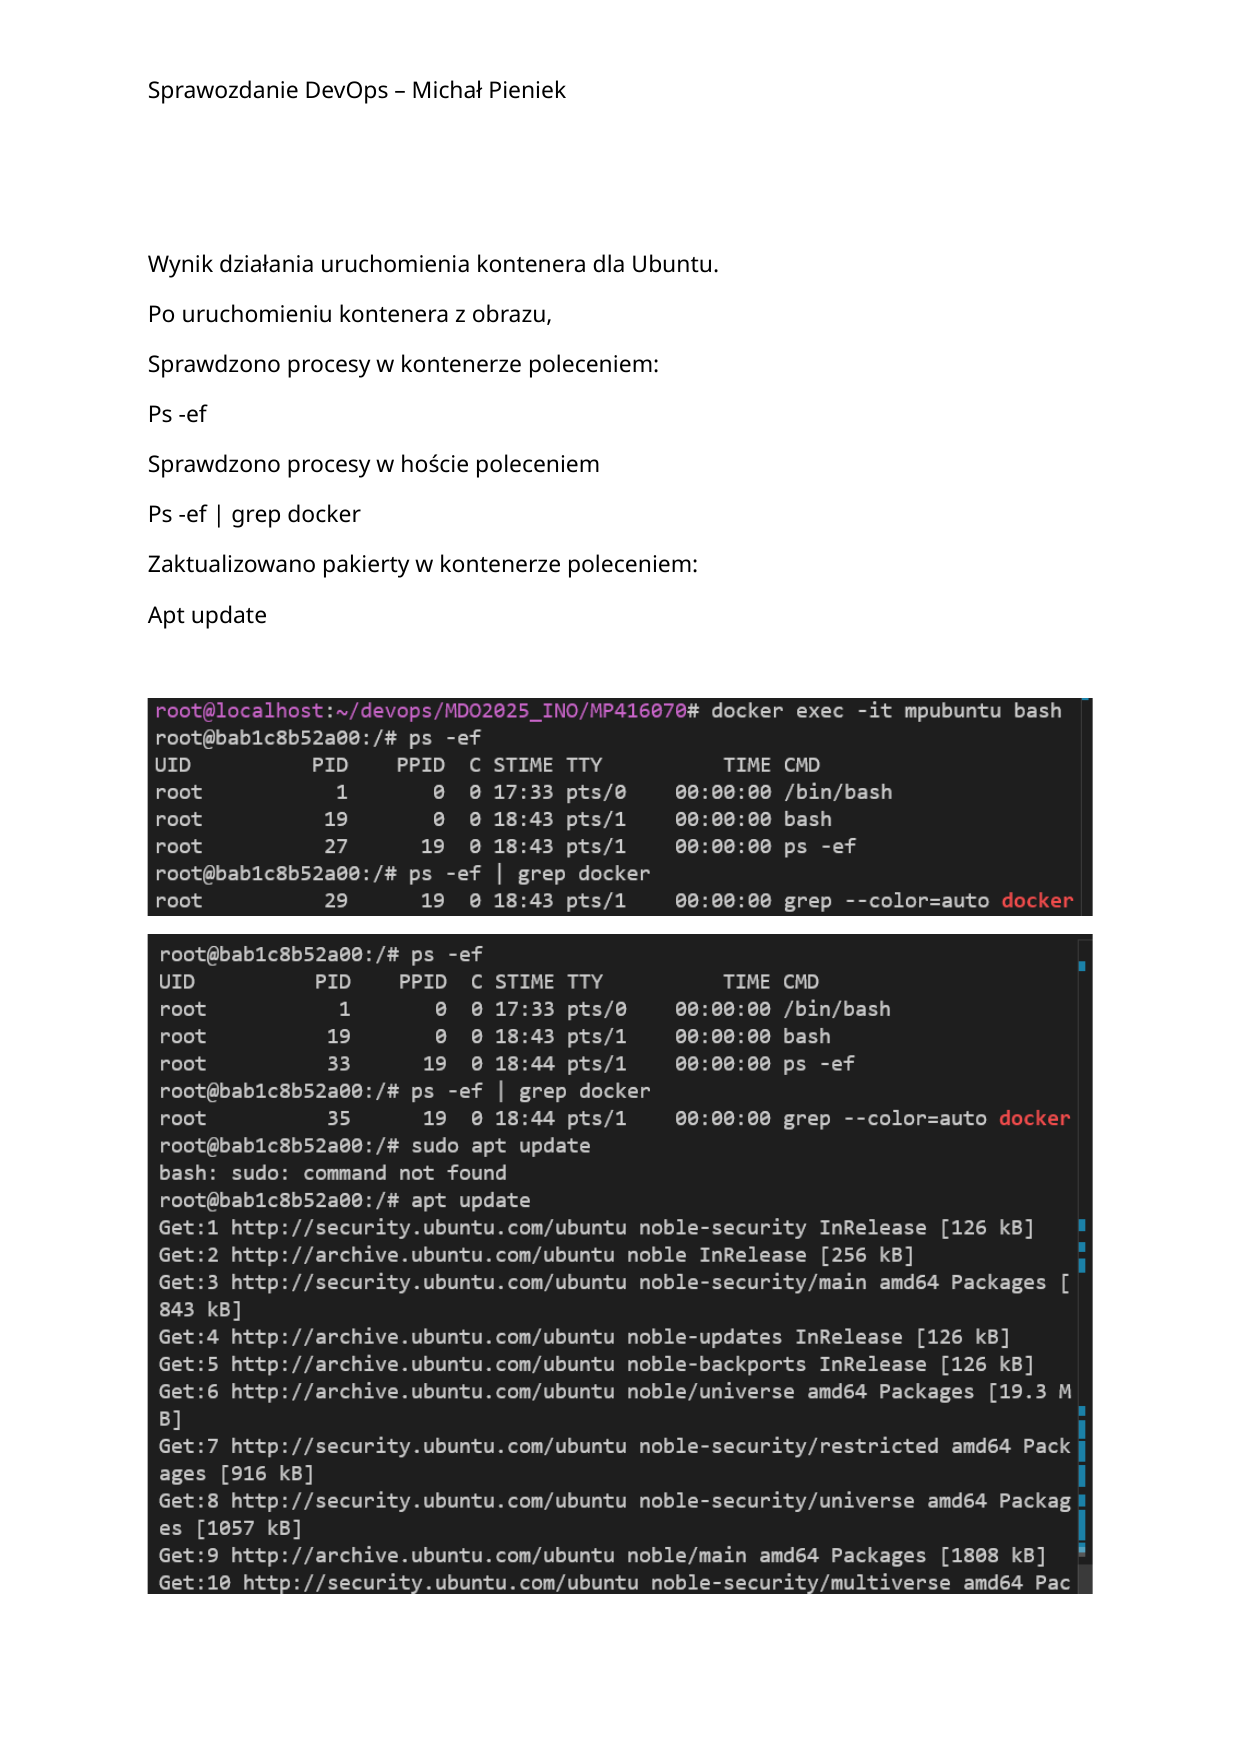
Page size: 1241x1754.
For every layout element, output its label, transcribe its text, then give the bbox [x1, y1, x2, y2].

text Apt update [148, 598, 1093, 630]
text Zaktualizowano pakierty w kontenerze poleceniem: [148, 548, 1093, 580]
text Sprawdzono procesy w kontenerze poleceniem: [148, 348, 1093, 379]
text Po uruchomieniu kontenera z obrazu, [148, 298, 1093, 329]
text Ps -ef [148, 398, 1093, 429]
text Sprawdzono procesy w hoście poleceniem [148, 448, 1093, 479]
text Ps -ef | grep docker [148, 498, 1093, 529]
text Wynik działania uruchomienia kontenera dla Ubuntu. [148, 248, 1093, 279]
